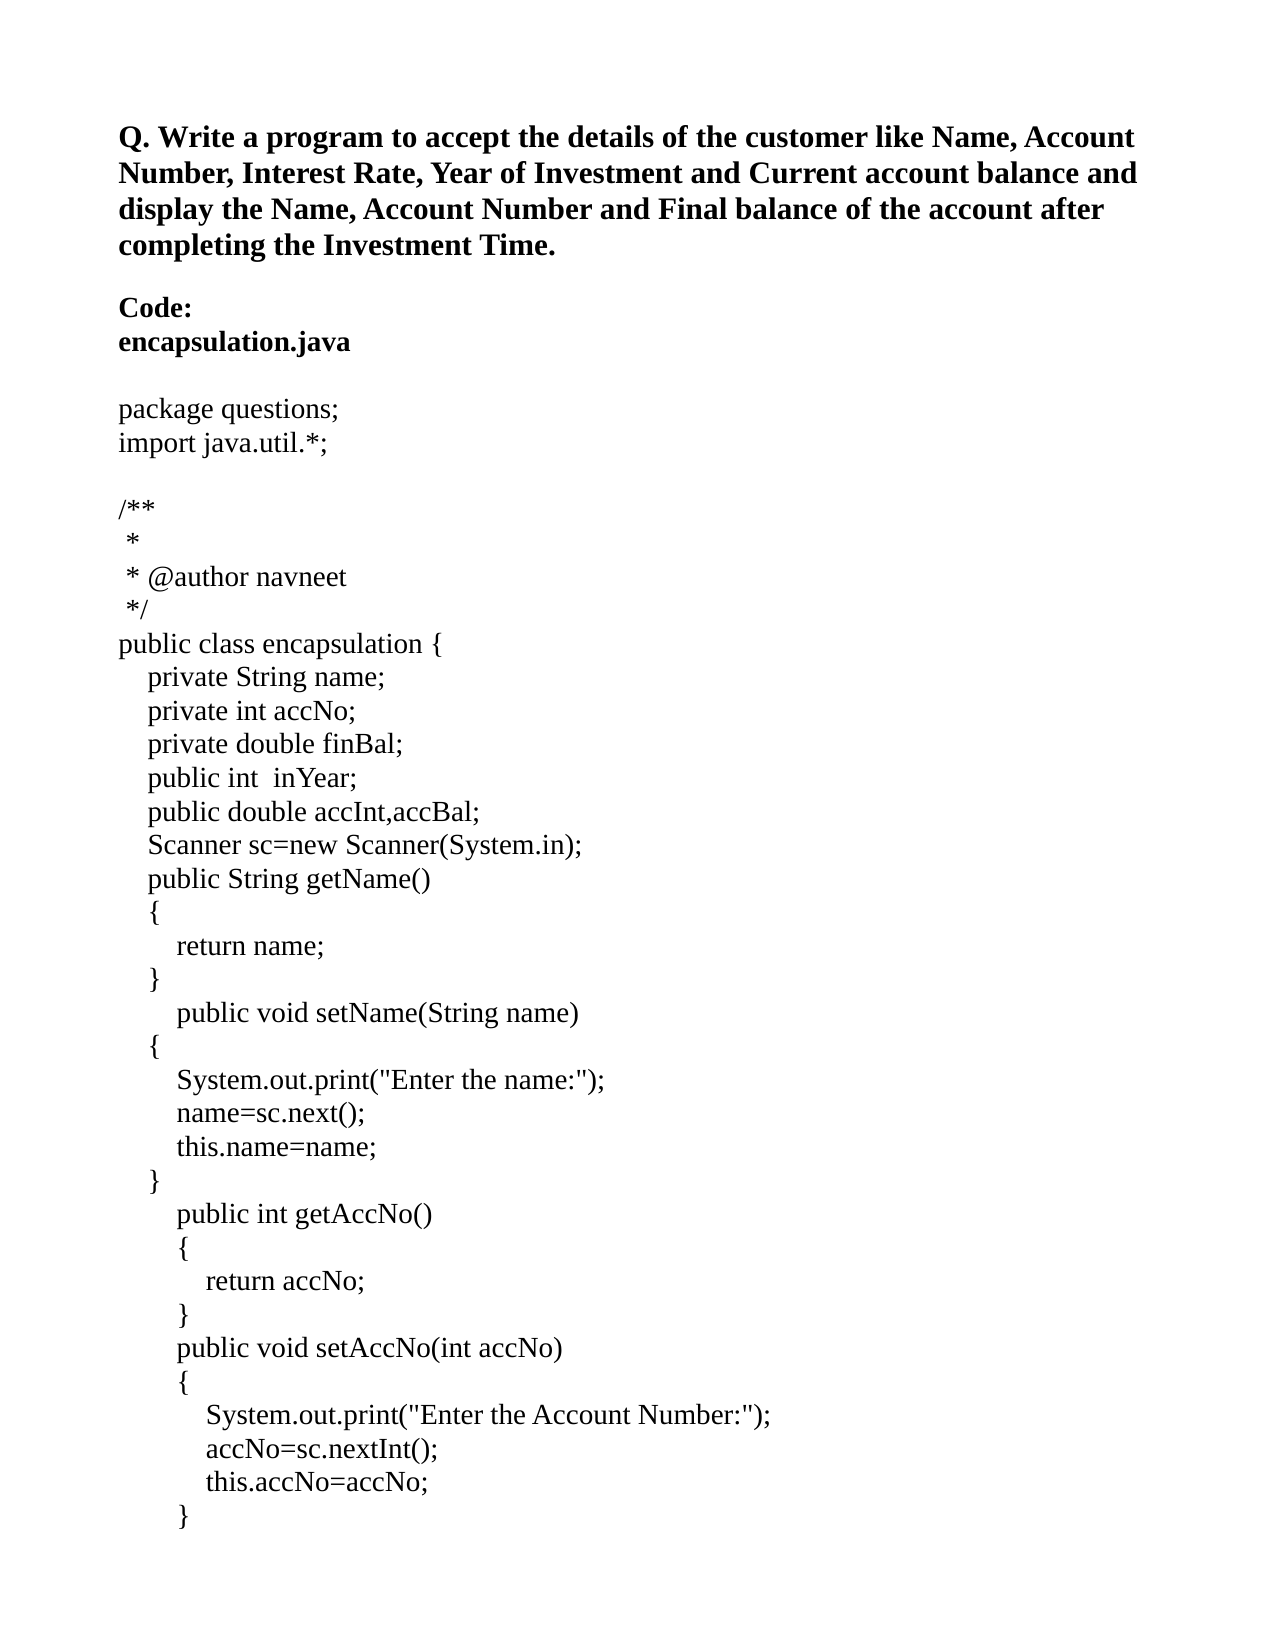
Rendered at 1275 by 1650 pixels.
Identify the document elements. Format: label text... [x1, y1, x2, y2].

text } [118, 1297, 1157, 1330]
text public class encapsulation { [118, 626, 1157, 659]
text { [118, 1028, 1157, 1062]
text Scanner sc=new Scanner(System.in); [118, 827, 1157, 861]
text } [118, 1498, 1157, 1532]
text private double finBal; [118, 727, 1157, 760]
text { [118, 1230, 1157, 1263]
text this.accNo=accNo; [118, 1464, 1157, 1498]
text encapsulation.java [118, 324, 1157, 358]
text this.name=name; [118, 1129, 1157, 1163]
text { [118, 1364, 1157, 1397]
text public double accInt,accBal; [118, 794, 1157, 827]
text public int getAccNo() [118, 1196, 1157, 1230]
text return name; [118, 928, 1157, 961]
text package questions; [118, 391, 1157, 425]
text public void setAccNo(int accNo) [118, 1330, 1157, 1364]
text */ [118, 592, 1157, 626]
text public int inYear; [118, 760, 1157, 794]
text { [118, 894, 1157, 928]
text public String getName() [118, 861, 1157, 894]
text name=sc.next(); [118, 1096, 1157, 1129]
text Q. Write a program to accept the details of the customer like Name, Account Number, Interest Rate, Year of Investment and Current account balance and display the Name, Account Number and Final balance of the account after completing the Investment Time. [118, 118, 1157, 262]
text /** [118, 492, 1157, 525]
text private String name; [118, 659, 1157, 693]
text import java.util.*; [118, 425, 1157, 458]
text * [118, 525, 1157, 559]
text private int accNo; [118, 693, 1157, 727]
text } [118, 1163, 1157, 1196]
text public void setName(String name) [118, 995, 1157, 1028]
text System.out.print("Enter the name:"); [118, 1062, 1157, 1096]
text return accNo; [118, 1263, 1157, 1297]
text accNo=sc.nextInt(); [118, 1431, 1157, 1464]
text Code: [118, 291, 1157, 324]
text } [118, 961, 1157, 995]
text System.out.print("Enter the Account Number:"); [118, 1397, 1157, 1431]
text * @author navneet [118, 559, 1157, 592]
